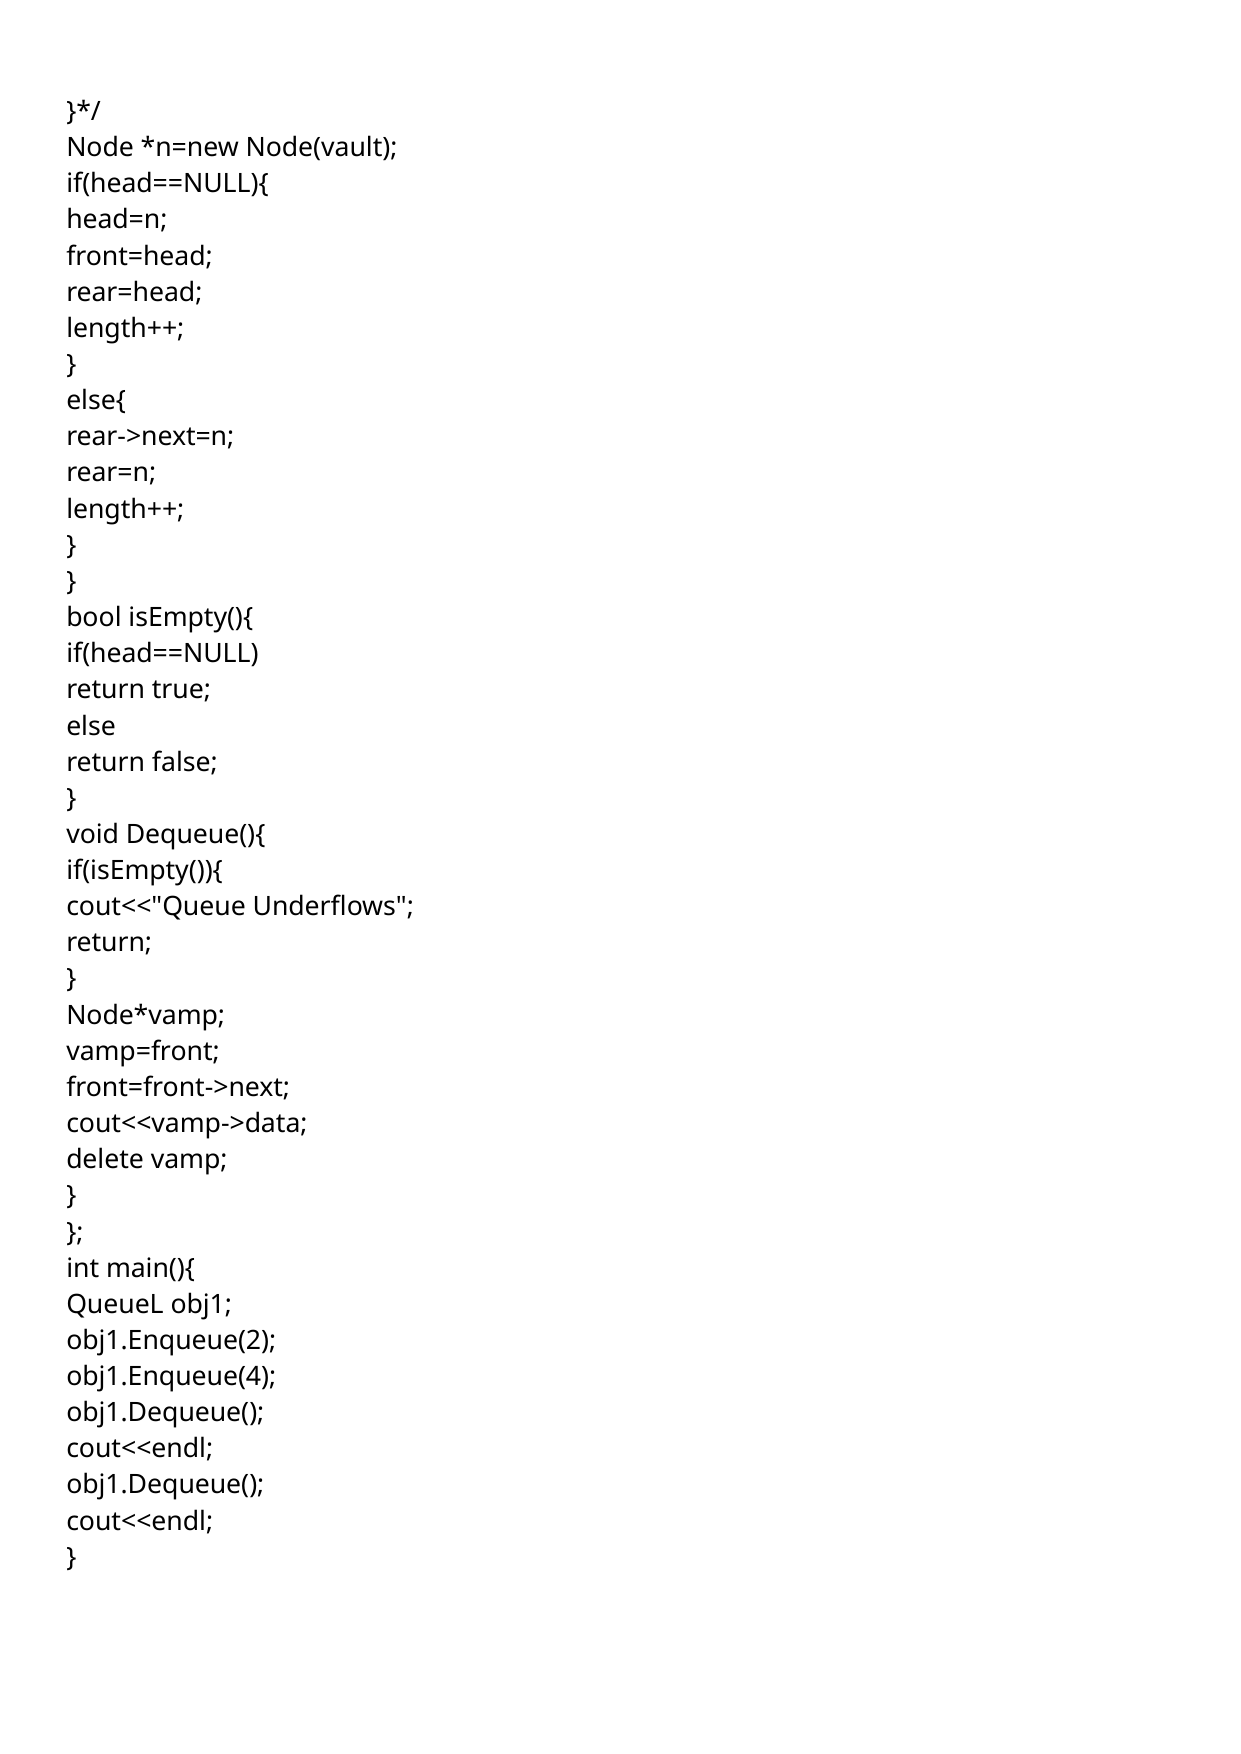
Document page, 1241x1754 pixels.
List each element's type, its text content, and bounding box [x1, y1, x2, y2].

text length++; [66, 309, 1122, 345]
text head=n; [66, 200, 1122, 237]
text void Dequeue(){ [66, 815, 1122, 851]
text cout<<endl; [66, 1429, 1122, 1466]
text int main(){ [66, 1249, 1122, 1285]
text obj1.Dequeue(); [66, 1466, 1122, 1502]
text if(head==NULL){ [66, 164, 1122, 200]
text if(isEmpty()){ [66, 851, 1122, 887]
text cout<<vamp->data; [66, 1104, 1122, 1140]
text else [66, 706, 1122, 743]
text return true; [66, 670, 1122, 706]
text return; [66, 923, 1122, 959]
text obj1.Enqueue(2); [66, 1321, 1122, 1357]
text } [66, 562, 1122, 598]
text vamp=front; [66, 1032, 1122, 1068]
text } [66, 779, 1122, 815]
text Node *n=new Node(vault); [66, 128, 1122, 164]
text } [66, 1176, 1122, 1212]
text }; [66, 1212, 1122, 1249]
text obj1.Enqueue(4); [66, 1357, 1122, 1393]
text rear=n; [66, 453, 1122, 489]
text } [66, 959, 1122, 996]
text } [66, 1538, 1122, 1574]
text } [66, 526, 1122, 562]
text }*/ [66, 92, 1122, 128]
text QueueL obj1; [66, 1285, 1122, 1321]
text obj1.Dequeue(); [66, 1393, 1122, 1429]
text rear->next=n; [66, 417, 1122, 453]
text front=front->next; [66, 1068, 1122, 1104]
text front=head; [66, 237, 1122, 273]
text bool isEmpty(){ [66, 598, 1122, 634]
text } [66, 345, 1122, 381]
text return false; [66, 743, 1122, 779]
text cout<<"Queue Underflows"; [66, 887, 1122, 923]
text else{ [66, 381, 1122, 417]
text cout<<endl; [66, 1502, 1122, 1538]
text length++; [66, 489, 1122, 526]
text rear=head; [66, 273, 1122, 309]
text if(head==NULL) [66, 634, 1122, 670]
text Node*vamp; [66, 996, 1122, 1032]
text delete vamp; [66, 1140, 1122, 1176]
